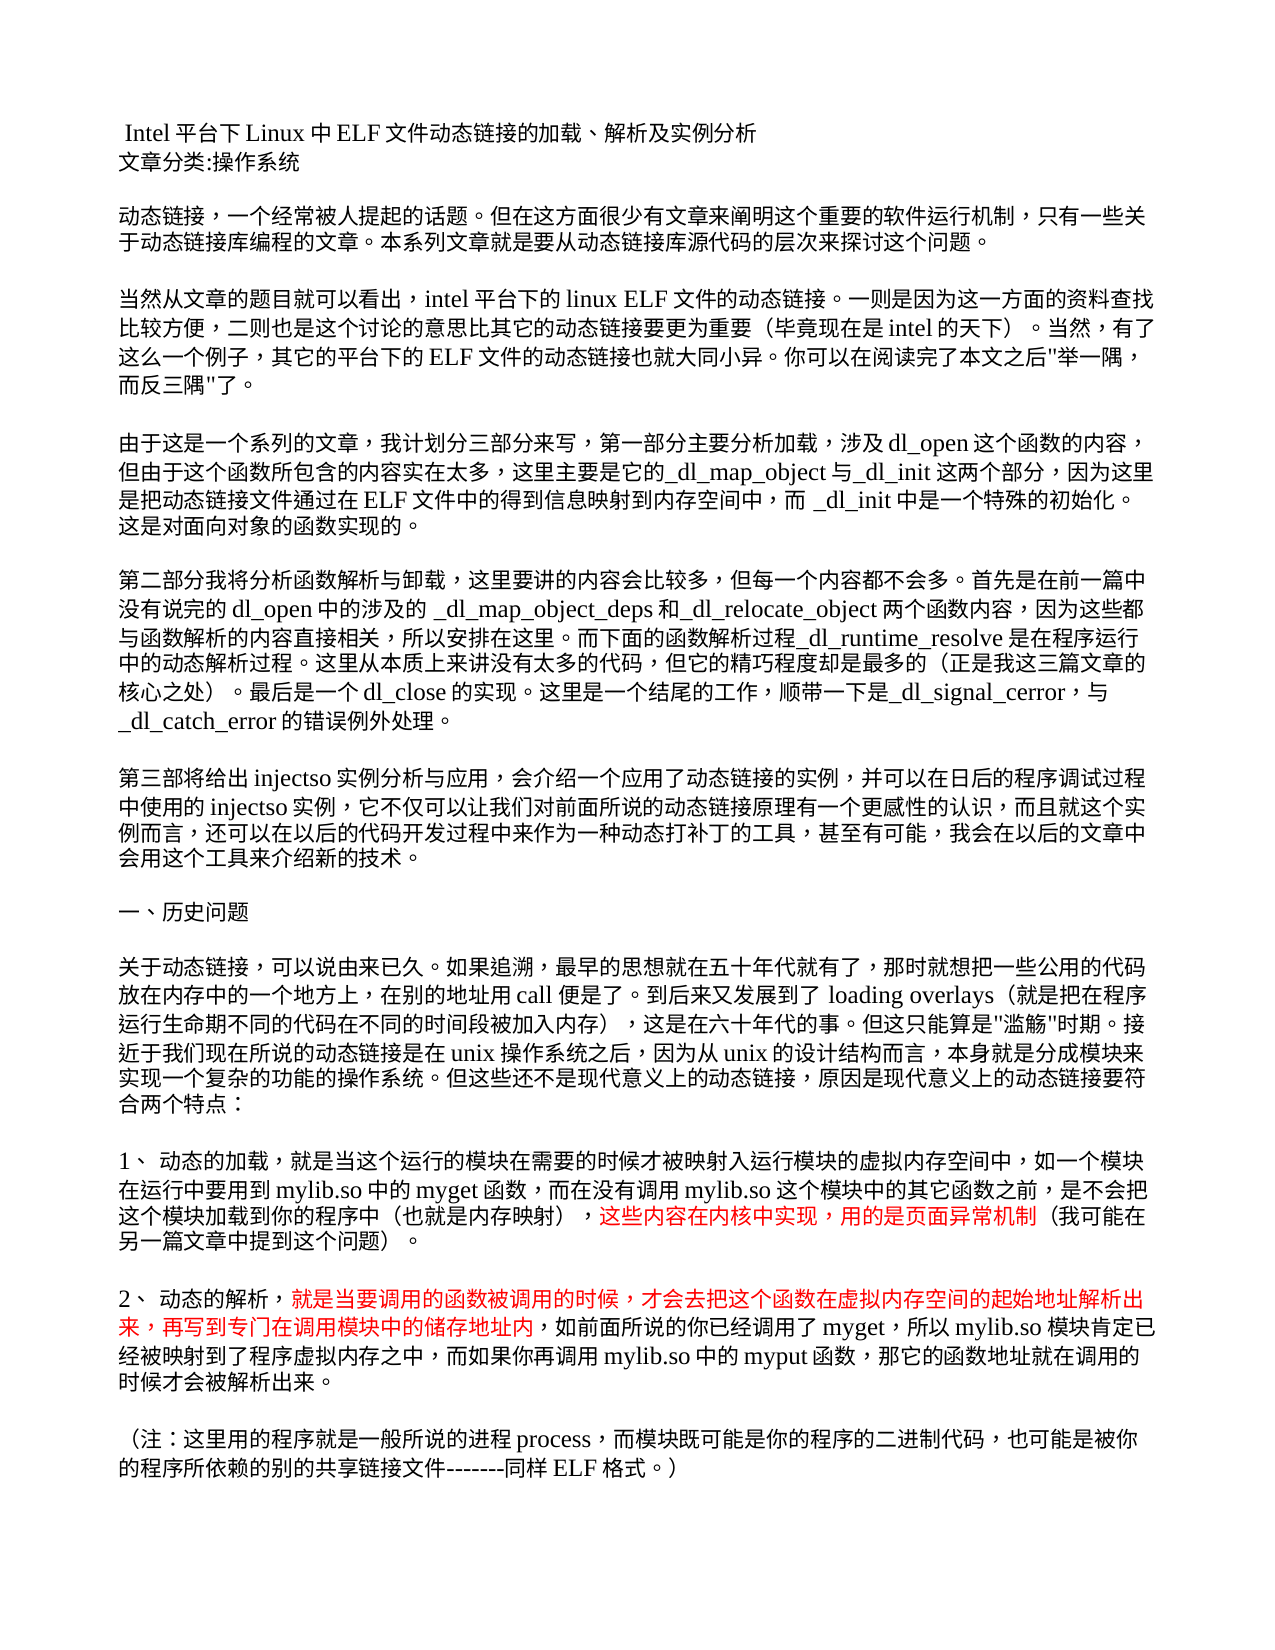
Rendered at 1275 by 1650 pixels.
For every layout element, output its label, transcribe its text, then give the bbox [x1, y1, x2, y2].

text 文章分类:操作系统 [118, 147, 1157, 176]
text 一、历史问题 [118, 901, 1157, 926]
text 2、 动态的解析，就是当要调用的函数被调用的时候，才会去把这个函数在虚拟内存空间的起始地址解析出来，再写到专门在调用模块中的储存地址内，如前面所说的你已经调用了myget，所以mylib.so模块肯定已经被映射到了程序虚拟内存之中，而如果你再调用mylib.so中的myput函数，那它的函数地址就在调用的时候才会被解析出来。 [118, 1284, 1157, 1395]
text 由于这是一个系列的文章，我计划分三部分来写，第一部分主要分析加载，涉及dl_open这个函数的内容，但由于这个函数所包含的内容实在太多，这里主要是它的_dl_map_object与_dl_init这两个部分，因为这里是把动态链接文件通过在ELF文件中的得到信息映射到内存空间中，而 _dl_init中是一个特殊的初始化。这是对面向对象的函数实现的。 [118, 428, 1157, 540]
text （注：这里用的程序就是一般所说的进程process，而模块既可能是你的程序的二进制代码，也可能是被你的程序所依赖的别的共享链接文件-------同样ELF格式。） [118, 1424, 1157, 1482]
text 1、 动态的加载，就是当这个运行的模块在需要的时候才被映射入运行模块的虚拟内存空间中，如一个模块在运行中要用到mylib.so中的myget函数，而在没有调用mylib.so这个模块中的其它函数之前，是不会把这个模块加载到你的程序中（也就是内存映射），这些内容在内核中实现，用的是页面异常机制（我可能在另一篇文章中提到这个问题）。 [118, 1146, 1157, 1255]
text 当然从文章的题目就可以看出，intel平台下的linux ELF文件的动态链接。一则是因为这一方面的资料查找比较方便，二则也是这个讨论的意思比其它的动态链接要更为重要（毕竟现在是intel的天下）。当然，有了这么一个例子，其它的平台下的ELF文件的动态链接也就大同小异。你可以在阅读完了本文之后"举一隅，而反三隅"了。 [118, 284, 1157, 399]
text 动态链接，一个经常被人提起的话题。但在这方面很少有文章来阐明这个重要的软件运行机制，只有一些关于动态链接库编程的文章。本系列文章就是要从动态链接库源代码的层次来探讨这个问题。 [118, 204, 1157, 255]
text 第二部分我将分析函数解析与卸载，这里要讲的内容会比较多，但每一个内容都不会多。首先是在前一篇中没有说完的dl_open中的涉及的 _dl_map_object_deps和_dl_relocate_object两个函数内容，因为这些都与函数解析的内容直接相关，所以安排在这里。而下面的函数解析过程_dl_runtime_resolve是在程序运行中的动态解析过程。这里从本质上来讲没有太多的代码，但它的精巧程度却是最多的（正是我这三篇文章的核心之处）。最后是一个dl_close的实现。这里是一个结尾的工作，顺带一下是_dl_signal_cerror，与 _dl_catch_error的错误例外处理。 [118, 568, 1157, 734]
text 第三部将给出injectso实例分析与应用，会介绍一个应用了动态链接的实例，并可以在日后的程序调试过程中使用的injectso实例，它不仅可以让我们对前面所说的动态链接原理有一个更感性的认识，而且就这个实例而言，还可以在以后的代码开发过程中来作为一种动态打补丁的工具，甚至有可能，我会在以后的文章中会用这个工具来介绍新的技术。 [118, 763, 1157, 872]
text Intel平台下Linux中ELF文件动态链接的加载、解析及实例分析 [118, 118, 1157, 147]
text 关于动态链接，可以说由来已久。如果追溯，最早的思想就在五十年代就有了，那时就想把一些公用的代码放在内存中的一个地方上，在别的地址用call 便是了。到后来又发展到了 loading overlays（就是把在程序运行生命期不同的代码在不同的时间段被加入内存），这是在六十年代的事。但这只能算是"滥觞"时期。接近于我们现在所说的动态链接是在unix操作系统之后，因为从unix的设计结构而言，本身就是分成模块来实现一个复杂的功能的操作系统。但这些还不是现代意义上的动态链接，原因是现代意义上的动态链接要符合两个特点： [118, 955, 1157, 1118]
